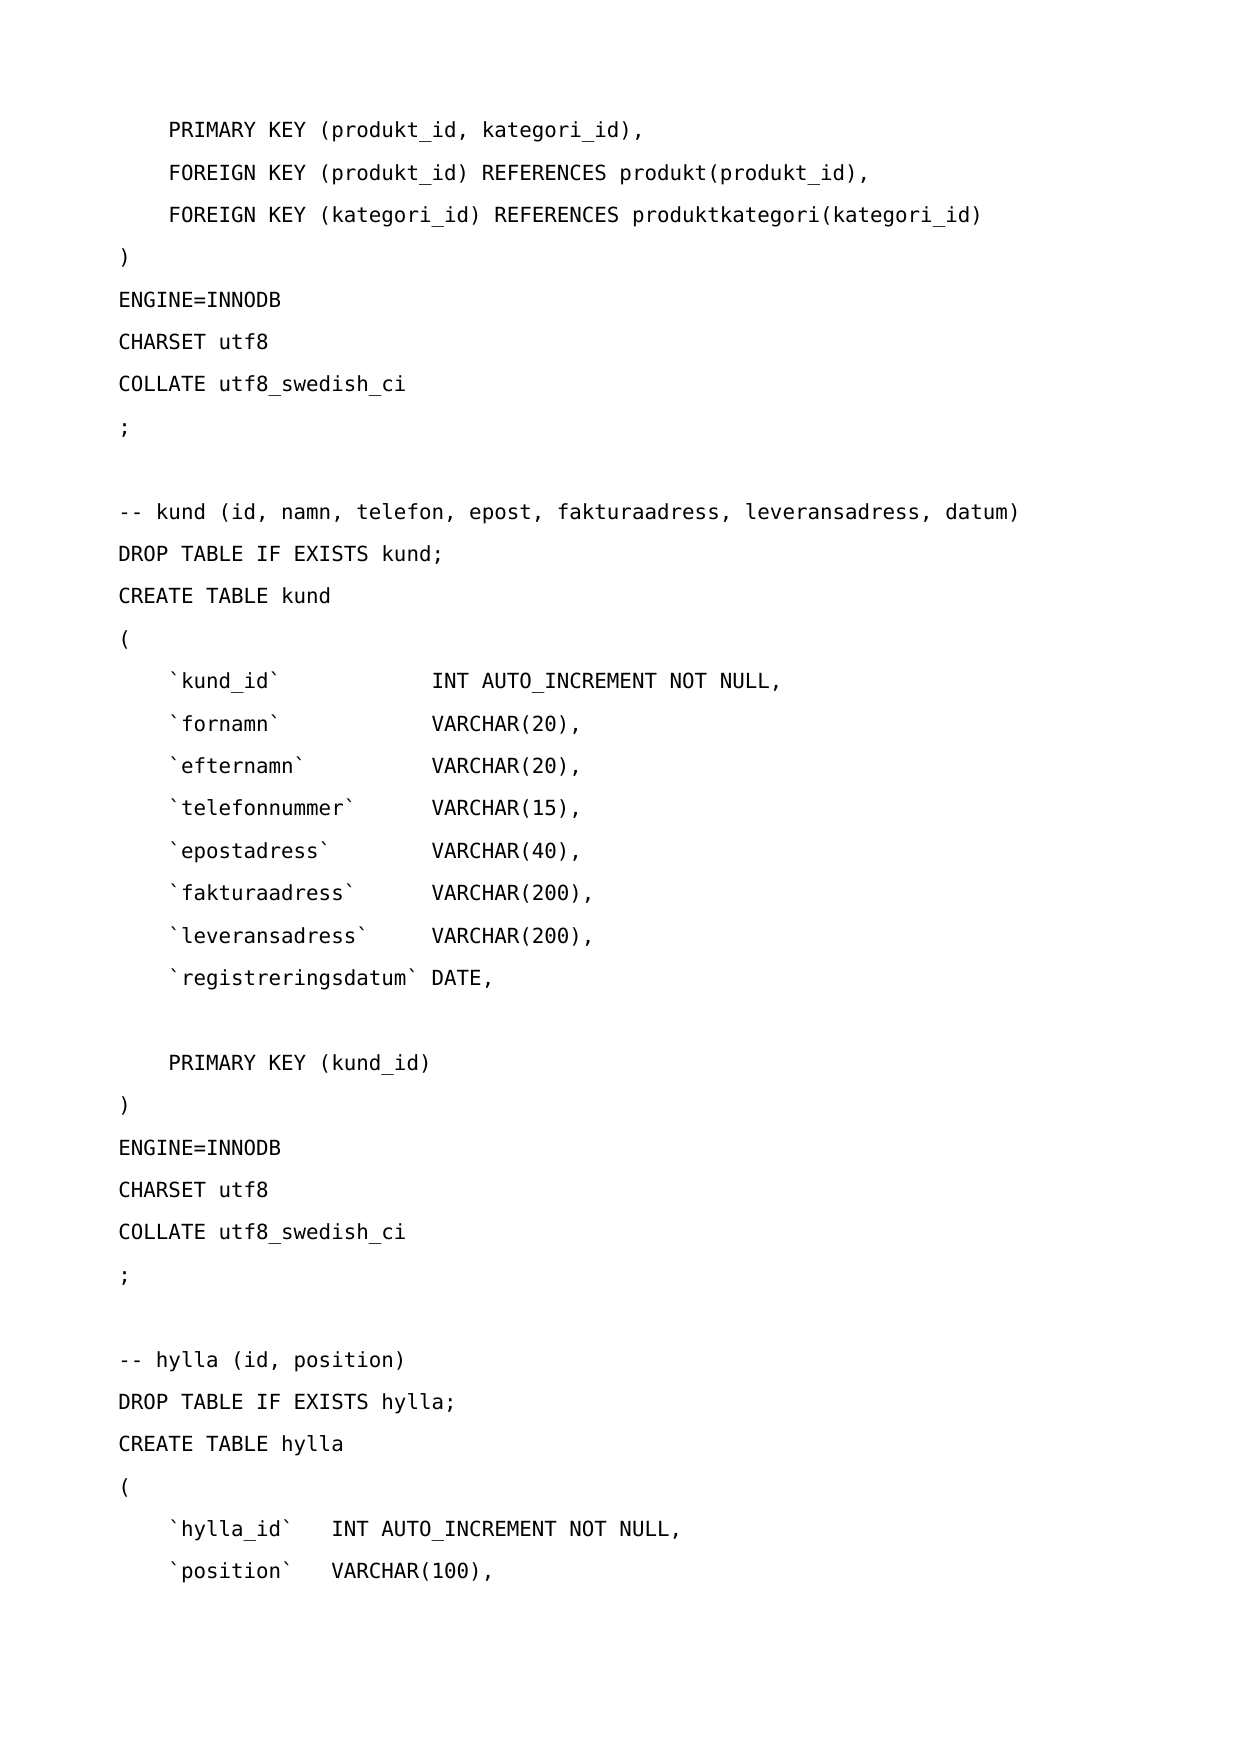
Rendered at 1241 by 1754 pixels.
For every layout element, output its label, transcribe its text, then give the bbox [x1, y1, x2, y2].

text ) [118, 1093, 1122, 1117]
text CHARSET utf8 [118, 330, 1122, 354]
text FOREIGN KEY (kategori_id) REFERENCES produktkategori(kategori_id) [118, 203, 1122, 227]
text `leveransadress` VARCHAR(200), [118, 924, 1122, 948]
text `registreringsdatum` DATE, [118, 966, 1122, 990]
text `position` VARCHAR(100), [118, 1559, 1122, 1584]
text ( [118, 1475, 1122, 1499]
text DROP TABLE IF EXISTS kund; [118, 542, 1122, 566]
text `epostadress` VARCHAR(40), [118, 839, 1122, 863]
text `kund_id` INT AUTO_INCREMENT NOT NULL, [118, 669, 1122, 693]
text ; [118, 1263, 1122, 1287]
text FOREIGN KEY (produkt_id) REFERENCES produkt(produkt_id), [118, 161, 1122, 185]
text `telefonnummer` VARCHAR(15), [118, 796, 1122, 821]
text -- hylla (id, position) [118, 1348, 1122, 1372]
text CHARSET utf8 [118, 1178, 1122, 1202]
text DROP TABLE IF EXISTS hylla; [118, 1390, 1122, 1414]
text `efternamn` VARCHAR(20), [118, 754, 1122, 778]
text COLLATE utf8_swedish_ci [118, 1220, 1122, 1245]
text ) [118, 245, 1122, 269]
text ( [118, 627, 1122, 651]
text ; [118, 415, 1122, 439]
text `fakturaadress` VARCHAR(200), [118, 881, 1122, 906]
text -- kund (id, namn, telefon, epost, fakturaadress, leveransadress, datum) [118, 500, 1122, 524]
text ENGINE=INNODB [118, 288, 1122, 312]
text `fornamn` VARCHAR(20), [118, 712, 1122, 736]
text CREATE TABLE hylla [118, 1432, 1122, 1457]
text ENGINE=INNODB [118, 1136, 1122, 1160]
text PRIMARY KEY (kund_id) [118, 1051, 1122, 1075]
text COLLATE utf8_swedish_ci [118, 372, 1122, 397]
text `hylla_id` INT AUTO_INCREMENT NOT NULL, [118, 1517, 1122, 1541]
text PRIMARY KEY (produkt_id, kategori_id), [118, 118, 1122, 142]
text CREATE TABLE kund [118, 584, 1122, 609]
